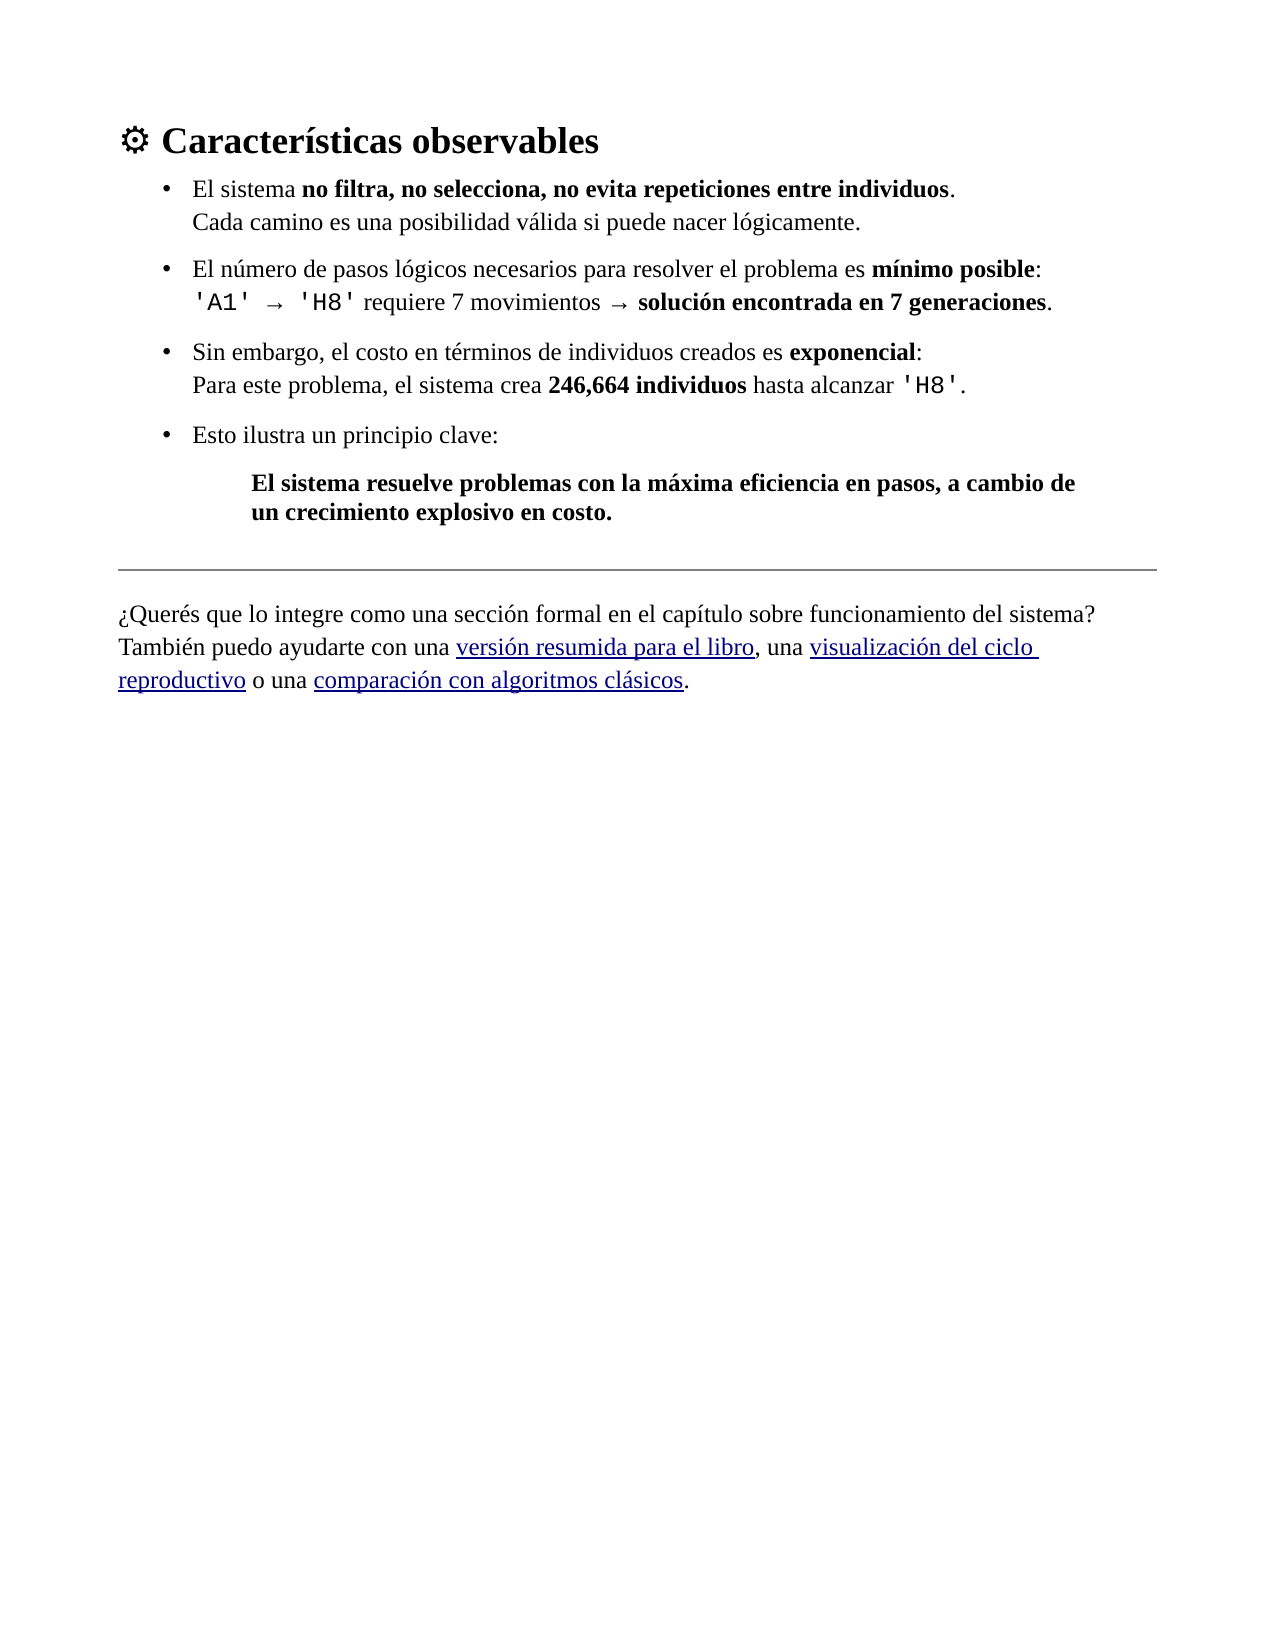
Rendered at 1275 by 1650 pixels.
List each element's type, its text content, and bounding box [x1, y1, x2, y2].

list El sistema no filtra, no selecciona, no evita repeticiones entre individuos. Cada camino es una posibilidad válida si puede nacer lógicamente. [162, 174, 1157, 236]
subtitle ⚙ Características observables [118, 118, 1157, 161]
list Sin embargo, el costo en términos de individuos creados es exponencial: Para este problema, el sistema crea 246,664 individuos hasta alcanzar 'H8'. [162, 337, 1157, 401]
list Esto ilustra un principio clave: [162, 420, 1157, 449]
list El sistema resuelve problemas con la máxima eficiencia en pasos, a cambio de un crecimiento explosivo en costo. [222, 468, 1098, 526]
text ¿Querés que lo integre como una sección formal en el capítulo sobre funcionamiento del sistema? También puedo ayudarte con una versión resumida para el libro, una visualización del ciclo reproductivo o una comparación con algoritmos clásicos. [118, 599, 1157, 694]
list El número de pasos lógicos necesarios para resolver el problema es mínimo posible: 'A1' → 'H8' requiere 7 movimientos → solución encontrada en 7 generaciones. [162, 254, 1157, 318]
